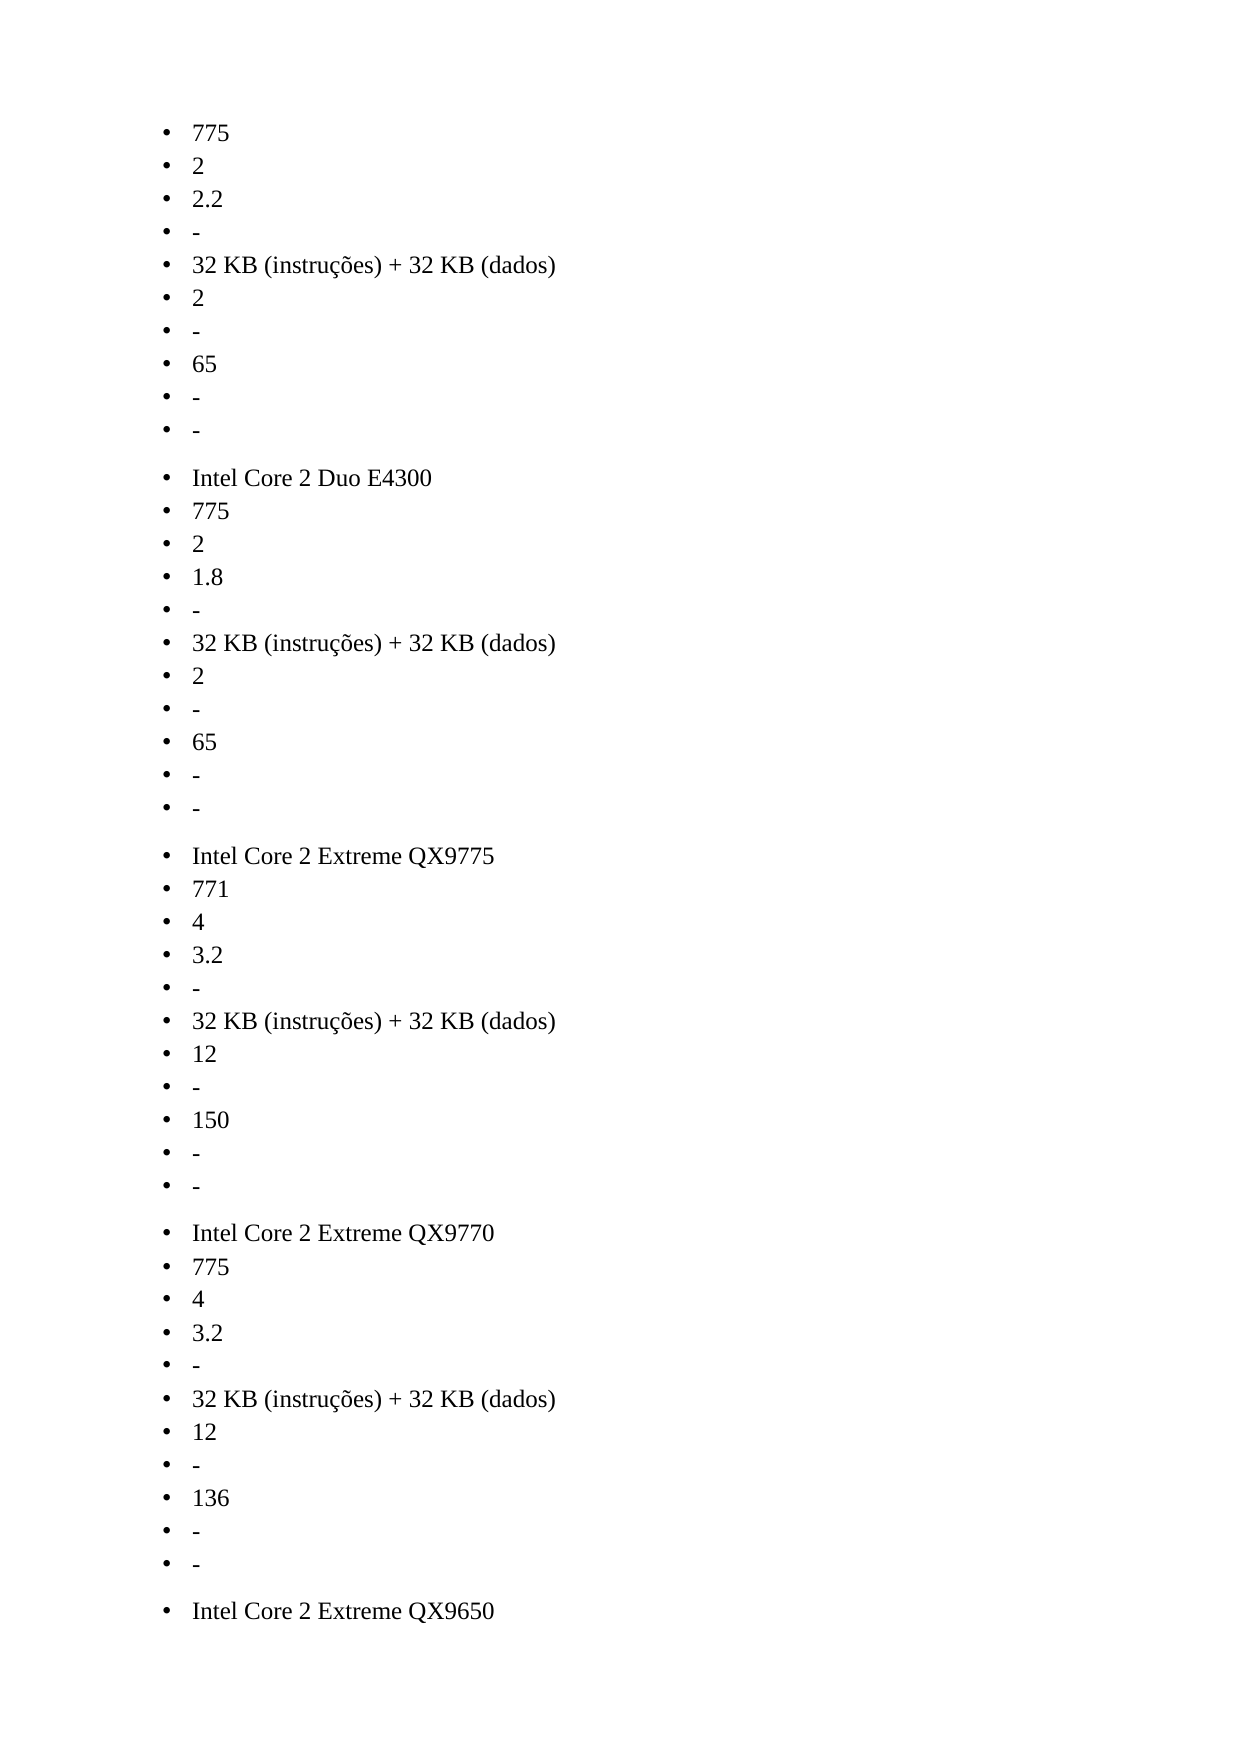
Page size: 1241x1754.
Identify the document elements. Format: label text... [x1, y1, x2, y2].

list 4 [162, 1284, 1122, 1313]
list - [162, 1072, 1122, 1101]
list 136 [162, 1483, 1122, 1511]
list 2.2 [162, 184, 1122, 213]
list 775 [162, 1252, 1122, 1280]
list - [162, 1549, 1122, 1577]
list - [162, 382, 1122, 411]
list 2 [162, 661, 1122, 690]
list 32 KB (instruções) + 32 KB (dados) [162, 1006, 1122, 1034]
list - [162, 1138, 1122, 1167]
list - [162, 316, 1122, 345]
list - [162, 793, 1122, 822]
list 32 KB (instruções) + 32 KB (dados) [162, 250, 1122, 279]
list - [162, 1450, 1122, 1478]
list - [162, 1351, 1122, 1379]
list - [162, 1516, 1122, 1544]
list Intel Core 2 Extreme QX9650 [162, 1596, 1122, 1625]
list 65 [162, 349, 1122, 378]
list - [162, 415, 1122, 444]
list 3.2 [162, 940, 1122, 968]
list Intel Core 2 Extreme QX9770 [162, 1218, 1122, 1247]
list 12 [162, 1417, 1122, 1445]
list 771 [162, 874, 1122, 902]
list Intel Core 2 Extreme QX9775 [162, 841, 1122, 869]
list 150 [162, 1105, 1122, 1134]
list 3.2 [162, 1318, 1122, 1346]
list 2 [162, 529, 1122, 558]
list 775 [162, 118, 1122, 147]
list 775 [162, 496, 1122, 525]
list 2 [162, 151, 1122, 180]
list - [162, 1171, 1122, 1200]
list - [162, 694, 1122, 723]
list 65 [162, 727, 1122, 756]
list 4 [162, 907, 1122, 936]
list - [162, 595, 1122, 624]
list - [162, 973, 1122, 1002]
list 2 [162, 283, 1122, 312]
list 32 KB (instruções) + 32 KB (dados) [162, 1384, 1122, 1412]
list 12 [162, 1039, 1122, 1068]
list - [162, 217, 1122, 246]
list 1.8 [162, 562, 1122, 591]
list - [162, 760, 1122, 789]
list Intel Core 2 Duo E4300 [162, 463, 1122, 492]
list 32 KB (instruções) + 32 KB (dados) [162, 628, 1122, 657]
